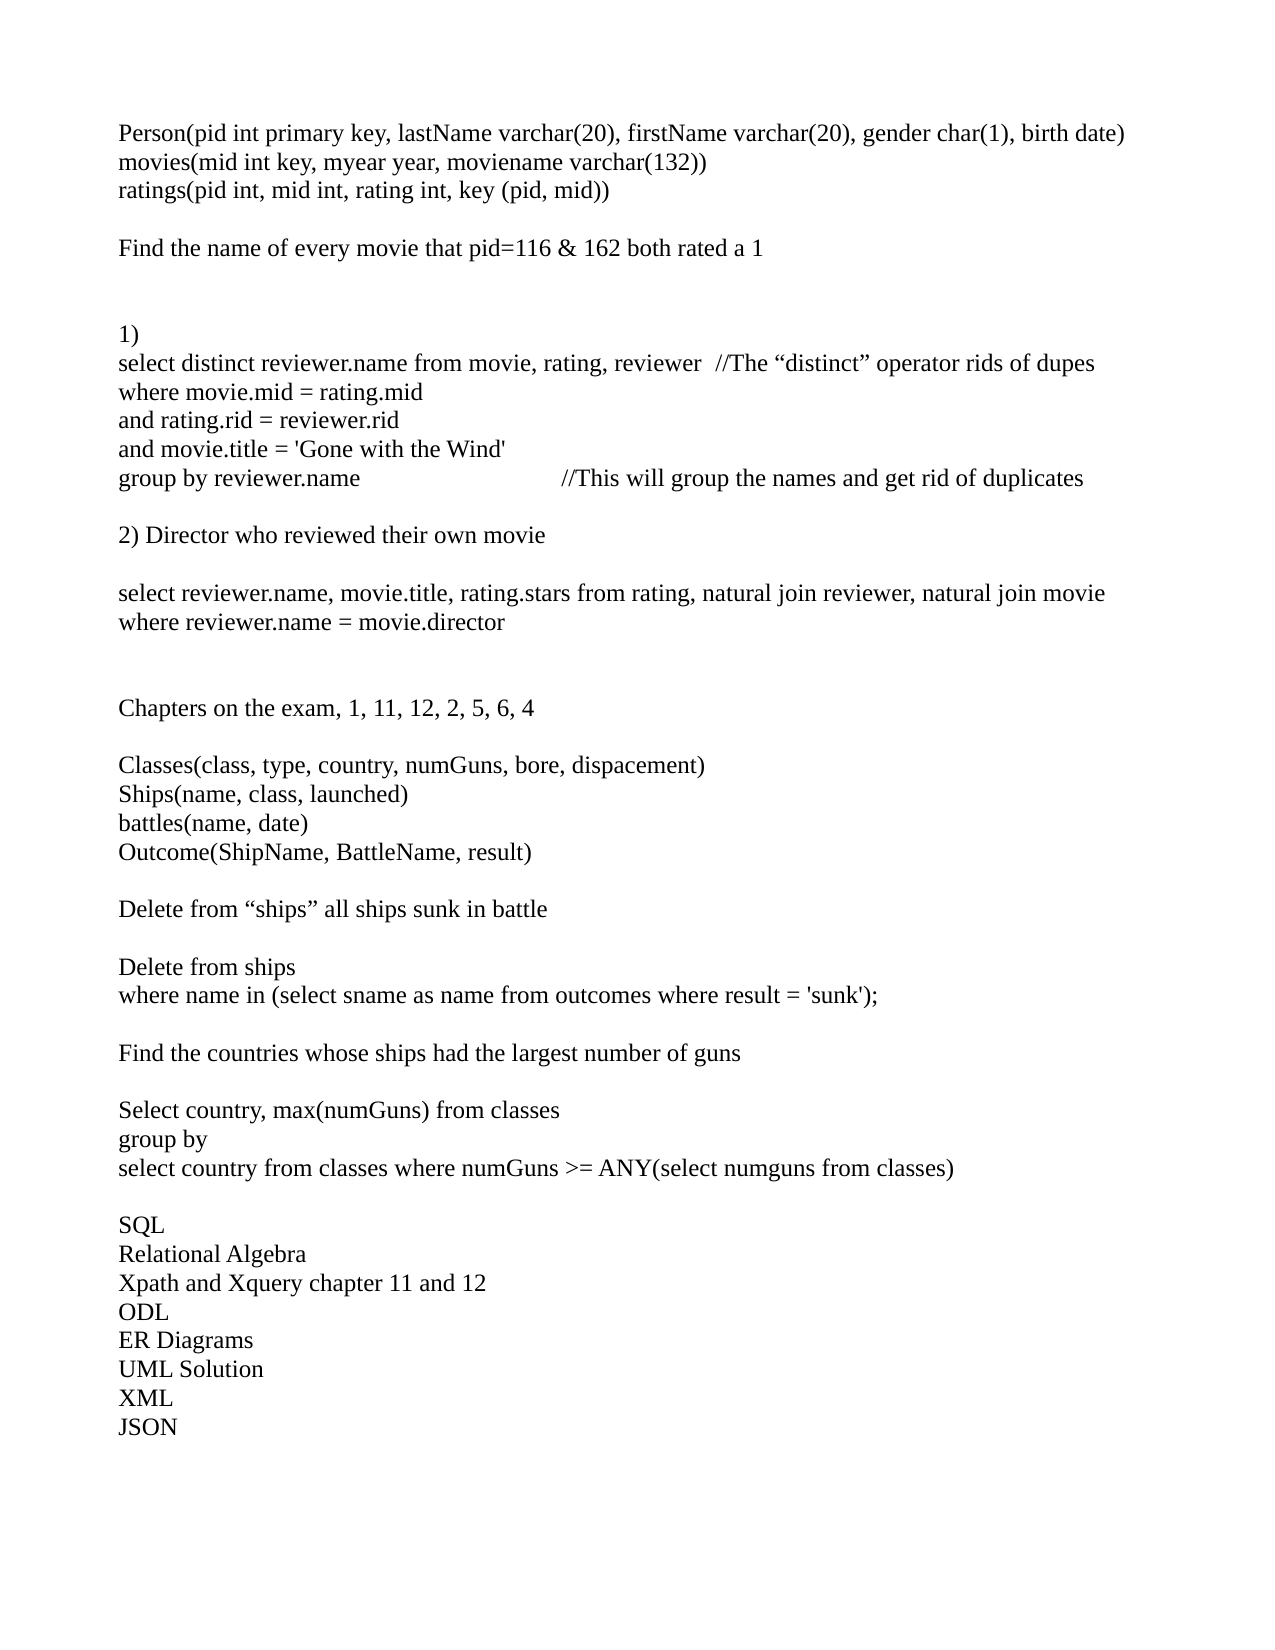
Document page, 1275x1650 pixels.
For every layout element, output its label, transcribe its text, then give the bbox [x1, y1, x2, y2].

text Outcome(ShipName, BattleName, result) [118, 837, 1157, 866]
text Chapters on the exam, 1, 11, 12, 2, 5, 6, 4 [118, 693, 1157, 722]
text Delete from ships [118, 952, 1157, 981]
text Person(pid int primary key, lastName varchar(20), firstName varchar(20), gender char(1), birth date) [118, 118, 1157, 147]
text Classes(class, type, country, numGuns, bore, dispacement) [118, 751, 1157, 779]
text ODL [118, 1297, 1157, 1326]
text select country from classes where numGuns >= ANY(select numguns from classes) [118, 1153, 1157, 1182]
text group by reviewer.name //This will group the names and get rid of duplicates [118, 463, 1157, 492]
text select reviewer.name, movie.title, rating.stars from rating, natural join reviewer, natural join movie [118, 578, 1157, 607]
text 2) Director who reviewed their own movie [118, 521, 1157, 549]
text Find the countries whose ships had the largest number of guns [118, 1038, 1157, 1067]
text where name in (select sname as name from outcomes where result = 'sunk'); [118, 981, 1157, 1009]
text select distinct reviewer.name from movie, rating, reviewer //The “distinct” operator rids of dupes [118, 348, 1157, 377]
text ratings(pid int, mid int, rating int, key (pid, mid)) [118, 176, 1157, 204]
text 1) [118, 319, 1157, 348]
text battles(name, date) [118, 808, 1157, 837]
text Ships(name, class, launched) [118, 779, 1157, 808]
text SQL [118, 1211, 1157, 1239]
text JSON [118, 1412, 1157, 1441]
text group by [118, 1124, 1157, 1153]
text and rating.rid = reviewer.rid [118, 406, 1157, 434]
text where movie.mid = rating.mid [118, 377, 1157, 406]
text where reviewer.name = movie.director [118, 607, 1157, 636]
text Delete from “ships” all ships sunk in battle [118, 894, 1157, 923]
text XML [118, 1383, 1157, 1412]
text Select country, max(numGuns) from classes [118, 1096, 1157, 1124]
text UML Solution [118, 1354, 1157, 1383]
text movies(mid int key, myear year, moviename varchar(132)) [118, 147, 1157, 176]
text Relational Algebra [118, 1239, 1157, 1268]
text Find the name of every movie that pid=116 & 162 both rated a 1 [118, 233, 1157, 262]
text Xpath and Xquery chapter 11 and 12 [118, 1268, 1157, 1297]
text ER Diagrams [118, 1326, 1157, 1354]
text and movie.title = 'Gone with the Wind' [118, 434, 1157, 463]
